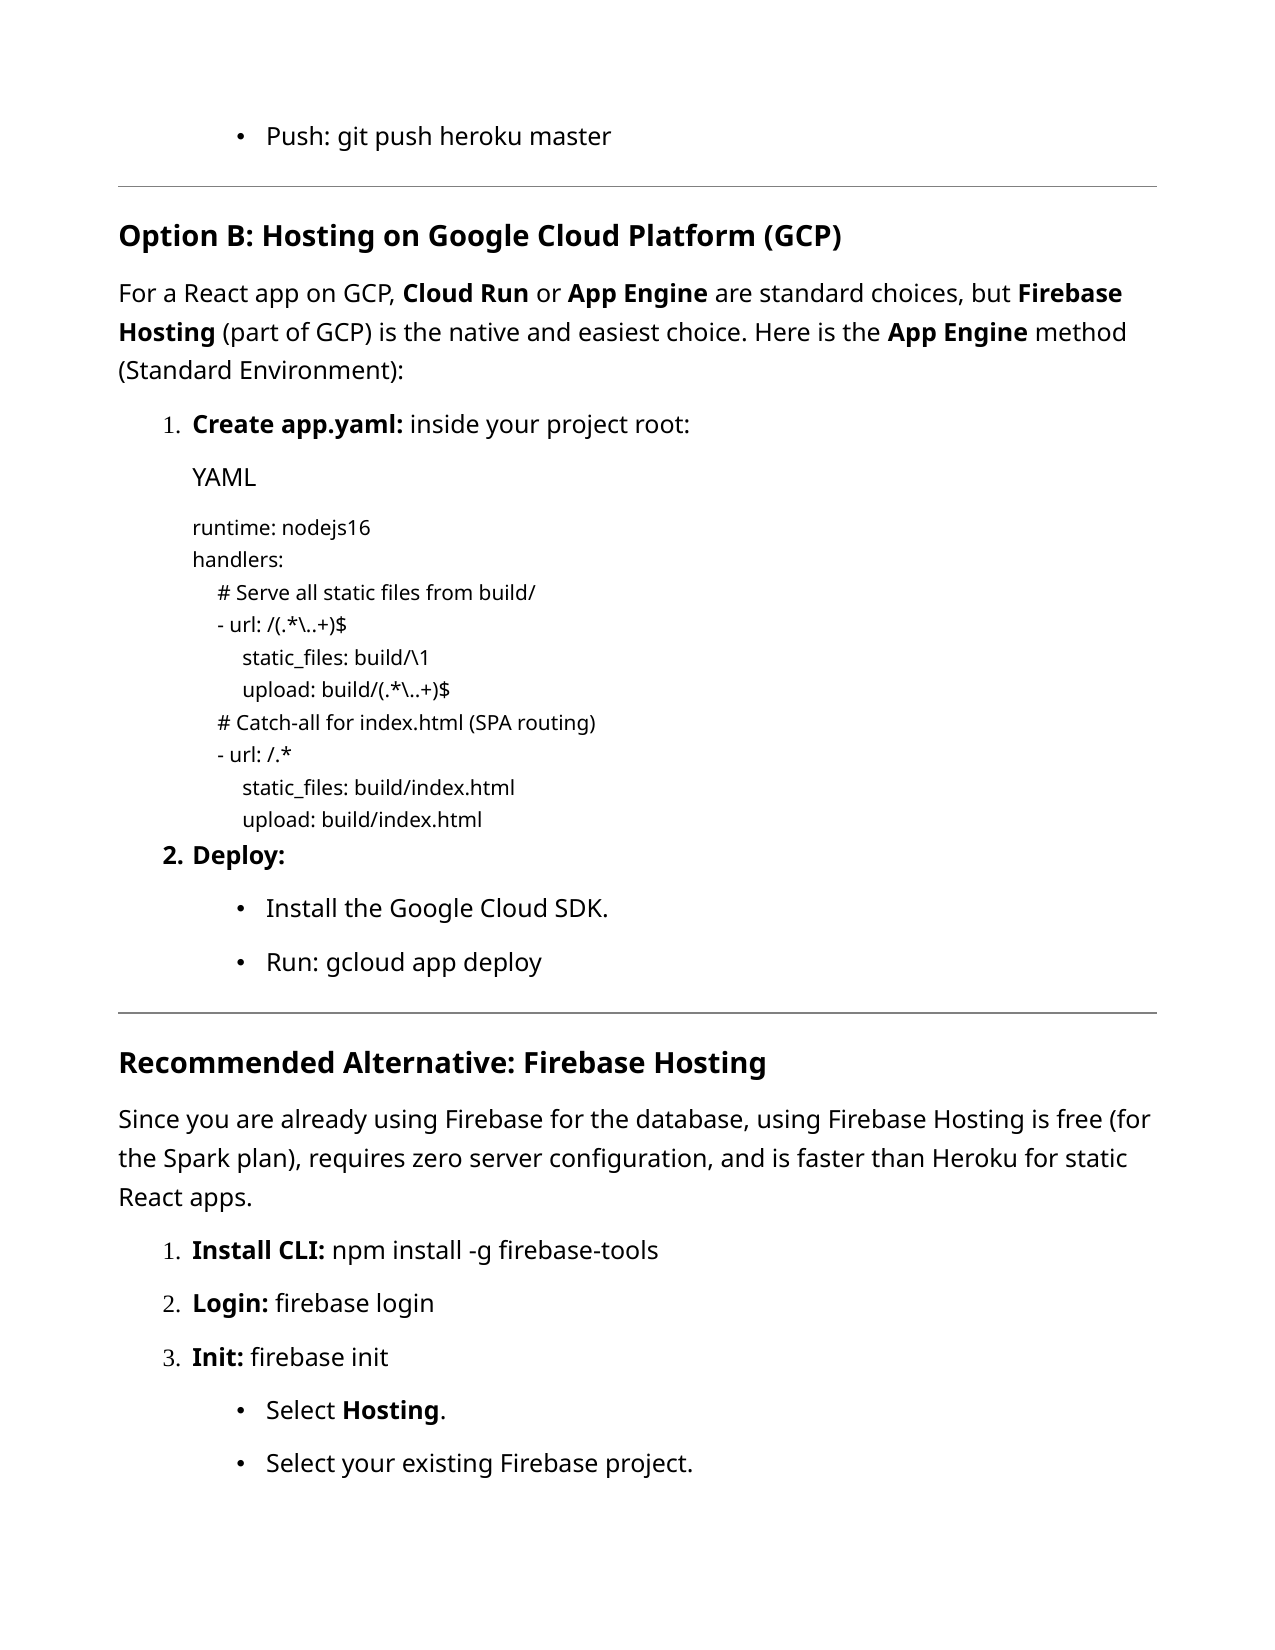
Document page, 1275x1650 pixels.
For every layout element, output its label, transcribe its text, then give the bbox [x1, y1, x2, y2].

list YAML [162, 460, 1157, 494]
list handlers: [162, 545, 1157, 574]
list static_files: build/index.html [162, 773, 1157, 801]
subtitle Option B: Hosting on Google Cloud Platform (GCP) [118, 216, 1157, 255]
list Select your existing Firebase project. [236, 1446, 1157, 1480]
text Since you are already using Firebase for the database, using Firebase Hosting is free (for the Spark plan), requires zero server configuration, and is faster than Heroku for static React apps. [118, 1102, 1157, 1213]
list Push: git push heroku master [236, 118, 1157, 152]
list Run: gcloud app deploy [236, 944, 1157, 978]
text For a React app on GCP, Cloud Run or App Engine are standard choices, but Firebase Hosting (part of GCP) is the native and easiest choice. Here is the App Engine method (Standard Environment): [118, 276, 1157, 387]
list # Catch-all for index.html (SPA routing) [162, 708, 1157, 736]
list upload: build/(.*\..+)$ [162, 675, 1157, 704]
list Deploy: [162, 838, 1157, 872]
list runtime: nodejs16 [162, 513, 1157, 541]
list Login: firebase login [162, 1286, 1157, 1320]
list Install CLI: npm install -g firebase-tools [162, 1233, 1157, 1267]
list Select Hosting. [236, 1393, 1157, 1427]
list Create app.yaml: inside your project root: [162, 406, 1157, 440]
list Init: firebase init [162, 1339, 1157, 1373]
subtitle Recommended Alternative: Firebase Hosting [118, 1042, 1157, 1082]
list upload: build/index.html [162, 805, 1157, 834]
list - url: /.* [162, 740, 1157, 769]
list - url: /(.*\..+)$ [162, 610, 1157, 639]
list Install the Google Cloud SDK. [236, 891, 1157, 925]
list # Serve all static files from build/ [162, 578, 1157, 606]
list static_files: build/\1 [162, 643, 1157, 671]
